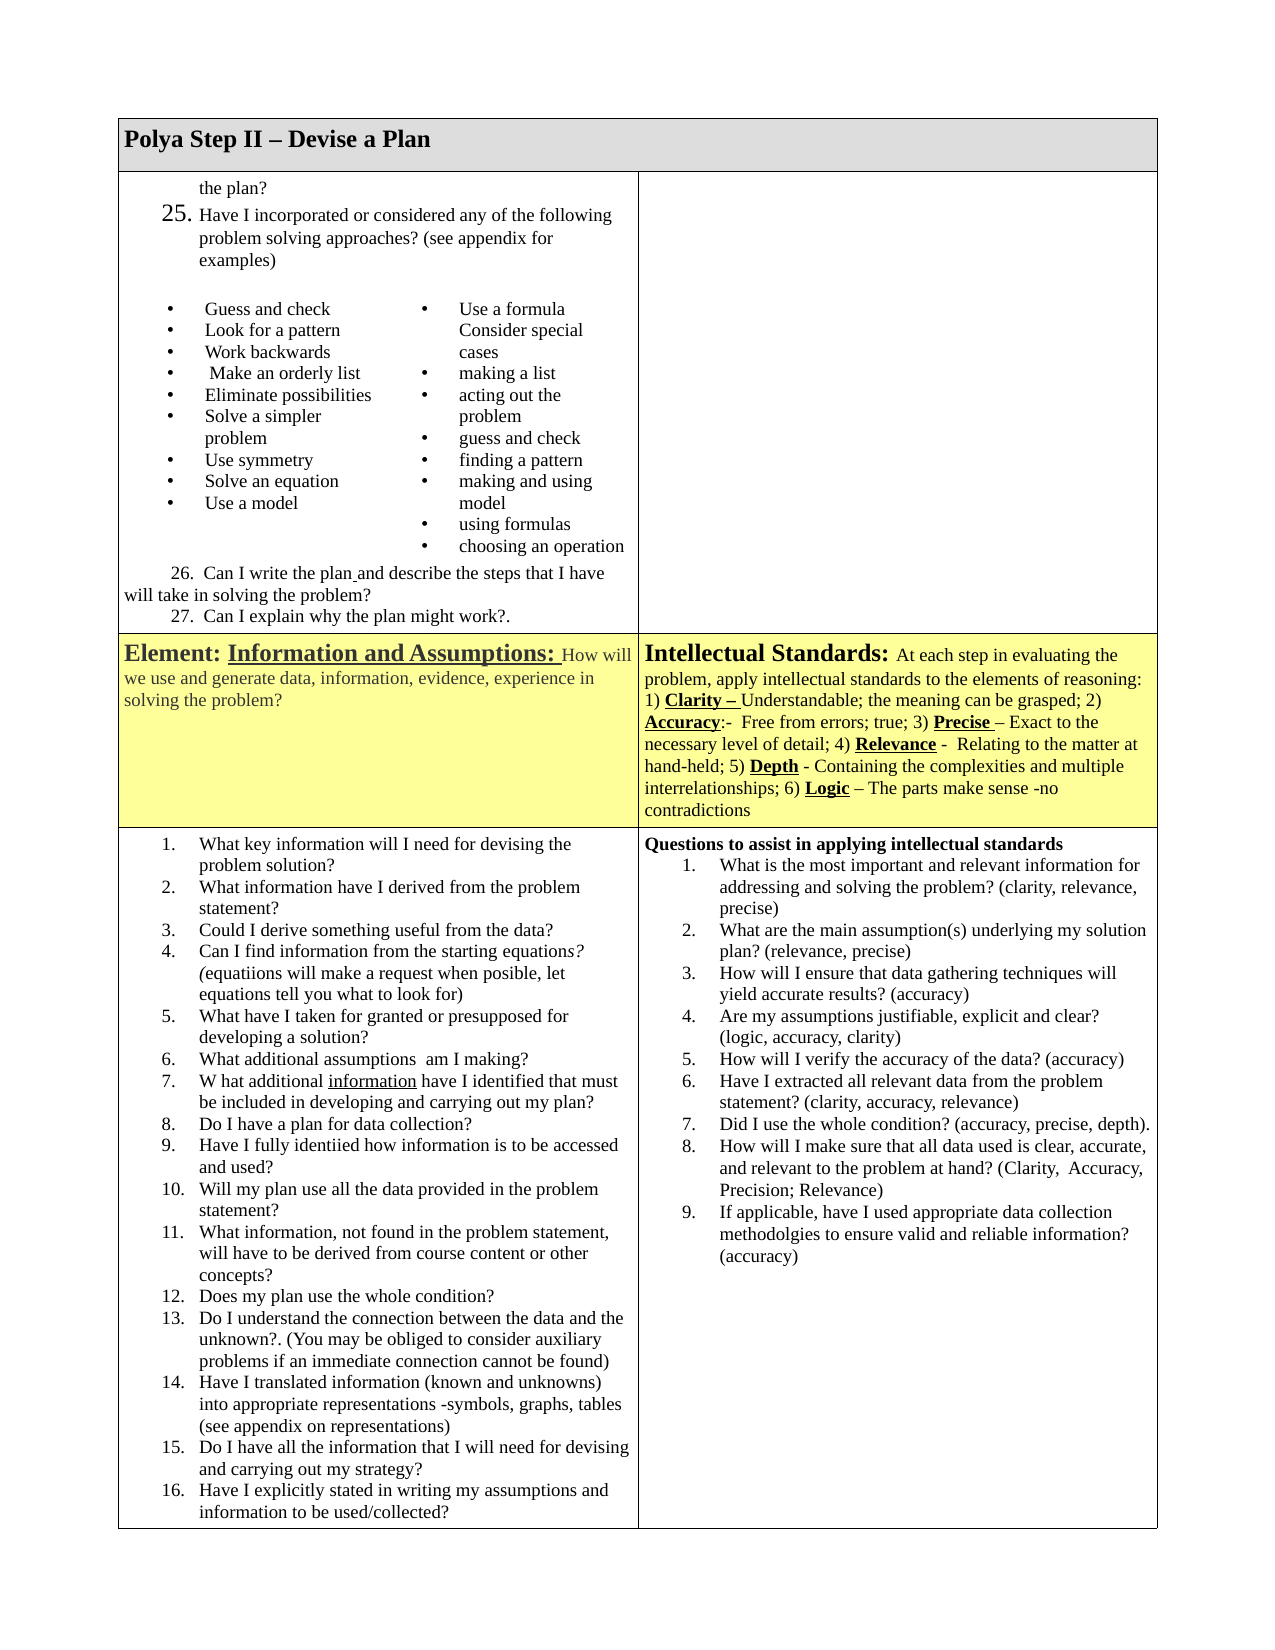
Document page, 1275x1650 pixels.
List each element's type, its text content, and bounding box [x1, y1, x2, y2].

table_cell Intellectual Standards: At each step in evaluating the problem, apply intellectual standards to the elements of reasoning: 1) Clarity – Understandable; the meaning can be grasped; 2) Accuracy:- Free from errors; true; 3) Precise – Exact to the necessary level of detail; 4) Relevance - Relating to the matter at hand-held; 5) Depth - Containing the complexities and multiple interrelationships; 6) Logic – The parts make sense -no contradictions [639, 634, 1157, 827]
table_cell [639, 172, 1157, 632]
table_cell What key information will I need for devising the problem solution? What information have I derived from the problem statement? Could I derive something useful from the data? Can I find information from the starting equations? (equatiions will make a request when posible, let equations tell you what to look for) What have I taken for granted or presupposed for developing a solution? What additional assumptions am I making? W hat additional information have I identified that must be included in developing and carrying out my plan? Do I have a plan for data collection? Have I fully identiied how information is to be accessed and used? Will my plan use all the data provided in the problem statement? What information, not found in the problem statement, will have to be derived from course content or other concepts? Does my plan use the whole condition? Do I understand the connection between the data and the unknown?. (You may be obliged to consider auxiliary problems if an immediate connection cannot be found) Have I translated information (known and unknowns) into appropriate representations -symbols, graphs, tables (see appendix on representations) Do I have all the information that I will need for devising and carrying out my strategy? Have I explicitly stated in writing my assumptions and information to be used/collected? Have I documented my work? [119, 828, 638, 1528]
table_cell Questions to assist in applying intellectual standards What is the most important and relevant information for addressing and solving the problem? (clarity, relevance, precise) What are the main assumption(s) underlying my solution plan? (relevance, precise) How will I ensure that data gathering techniques will yield accurate results? (accuracy) Are my assumptions justifiable, explicit and clear? (logic, accuracy, clarity) How will I verify the accuracy of the data? (accuracy) Have I extracted all relevant data from the problem statement? (clarity, accuracy, relevance) Did I use the whole condition? (accuracy, precise, depth). How will I make sure that all data used is clear, accurate, and relevant to the problem at hand? (Clarity, Accuracy, Precision; Relevance) If applicable, have I used appropriate data collection methodolgies to ensure valid and reliable information? (accuracy) [639, 828, 1157, 1528]
table_header Guess and check Look for a pattern Work backwards Make an orderly list Eliminate possibilities Solve a simpler problem Use symmetry Solve an equation Use a model [124, 292, 378, 562]
table_cell What questions do I have before I can begin to devise a solution plan? What plan will help me solve this problem? Have I organized the information and concepts identified? Do I need to review definitions, theorems or previous content,before I beging devising my plan? Am I clear about the problem's conditions and criteria and scanned through the ifs, ands, buts, assume thats, given thats and so forth to locate them? In developing the plan, have I thought about solution strategies that I used successfully in the past for problems similar to mine?. Could I use it? Could I use its result? Could I use its method? Should I introduce some auxiliary element in order to make its use possible? Can I write down any initial equation? (responses to the individual requests made by an equation are frequently in the problem statement and divides the problem into smaller, What request are being made by an initial equation?simpler problems); Have I considered breaking down the problem into goals and sub-goals- actions and strategies or break it into smaller and simpler problems, How have I prepared to bring in the solution? Can I explain a line of reasoning? Can I map the plan or draw a visual representation of the problem or a picture of what I am thinking? Have I considered using a picture chart or concept map for developing a mental model (see appendix for different approaches for mapping a problem and solution plan) Have I considered different solution paths and allow for the fact that more than one strategy may be needed to solve a given problem? What steps will I take in solving this problem; What is my first step? The purpose of the step?. What will I need to complete the step? What is the logic of the step? Am I asking what is the purpose of the each step? Am I asking myself questions regarding what I will need to do to complete a step? The student concludes the step by self-monitoring, or ‘checking’, the successful completion of the step Can I provide partial solutions from among the possible solution strategies? What other resources can I use to answer the question? During the planning stage, am I considering different representations (algebraic, numeric, or geometric approaches)? As I'm developing a plan, can I write what I do or do not understand? Am I including an estimating technique to predict the answer? What questions are emerging as I think my way through the plan? Have I incorporated or considered any of the following problem solving approaches? (see appendix for examples) 26. Can I write the plan and describe the steps that I have will take in solving the problem? 27. Can I explain why the plan might work?. [119, 172, 638, 632]
table_header Use a formula Consider special cases making a list acting out the problem guess and check finding a pattern making and using model using formulas choosing an operation [378, 292, 633, 562]
table_cell Element: Information and Assumptions: How will we use and generate data, information, evidence, experience in solving the problem? [119, 634, 638, 827]
table_header Polya Step II – Devise a Plan [119, 119, 1157, 171]
